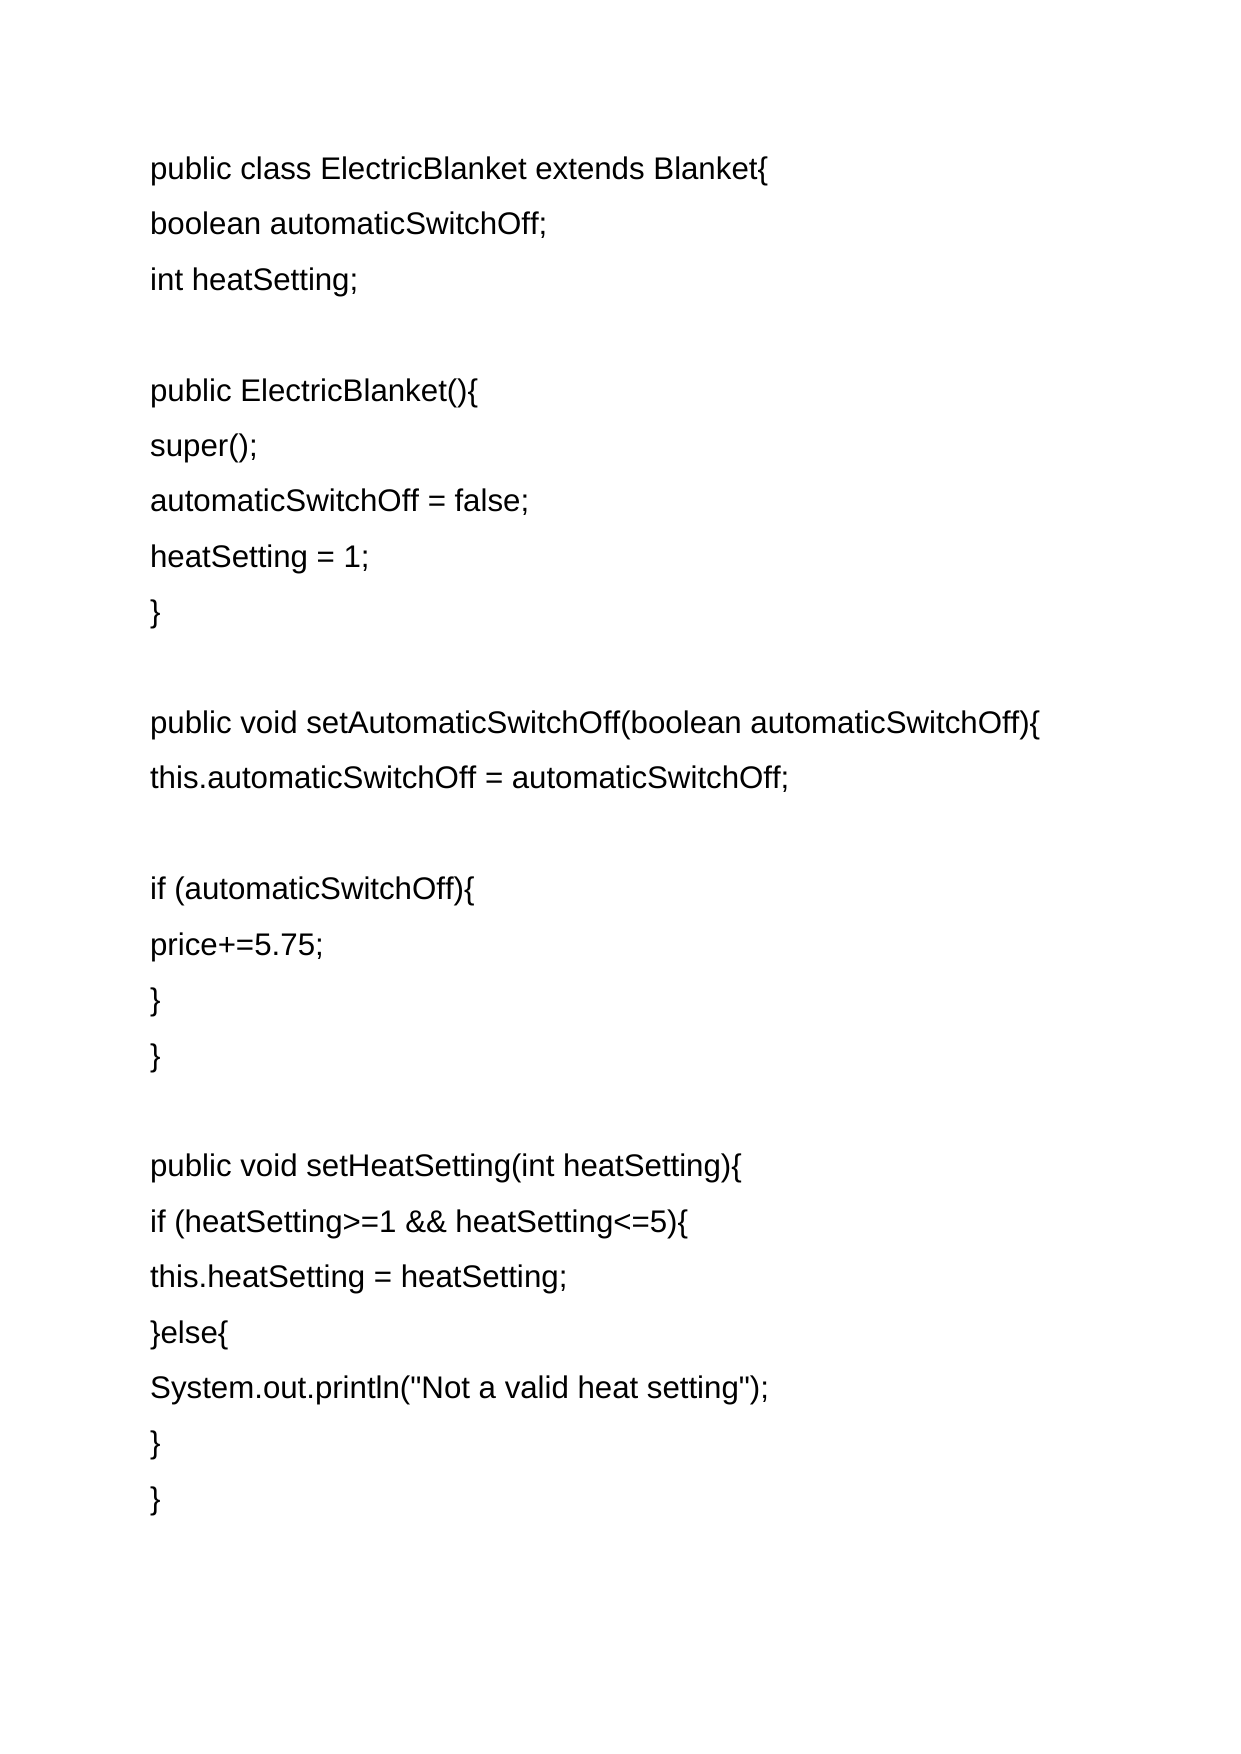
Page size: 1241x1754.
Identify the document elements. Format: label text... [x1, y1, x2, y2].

text if (heatSetting>=1 && heatSetting<=5){ [150, 1203, 1090, 1239]
text this.heatSetting = heatSetting; [150, 1258, 1090, 1294]
text } [150, 1480, 1090, 1516]
text super(); [150, 427, 1090, 463]
text System.out.println("Not a valid heat setting"); [150, 1369, 1090, 1405]
text } [150, 1037, 1090, 1073]
text } [150, 593, 1090, 629]
text if (automaticSwitchOff){ [150, 870, 1090, 906]
text public void setAutomaticSwitchOff(boolean automaticSwitchOff){ [150, 704, 1090, 740]
text this.automaticSwitchOff = automaticSwitchOff; [150, 759, 1090, 796]
text }else{ [150, 1314, 1090, 1350]
text public void setHeatSetting(int heatSetting){ [150, 1147, 1090, 1183]
text public class ElectricBlanket extends Blanket{ [150, 150, 1090, 186]
text public ElectricBlanket(){ [150, 372, 1090, 408]
text automaticSwitchOff = false; [150, 482, 1090, 518]
text } [150, 1424, 1090, 1461]
text boolean automaticSwitchOff; [150, 205, 1090, 241]
text price+=5.75; [150, 926, 1090, 962]
text heatSetting = 1; [150, 538, 1090, 574]
text } [150, 981, 1090, 1017]
text int heatSetting; [150, 261, 1090, 297]
